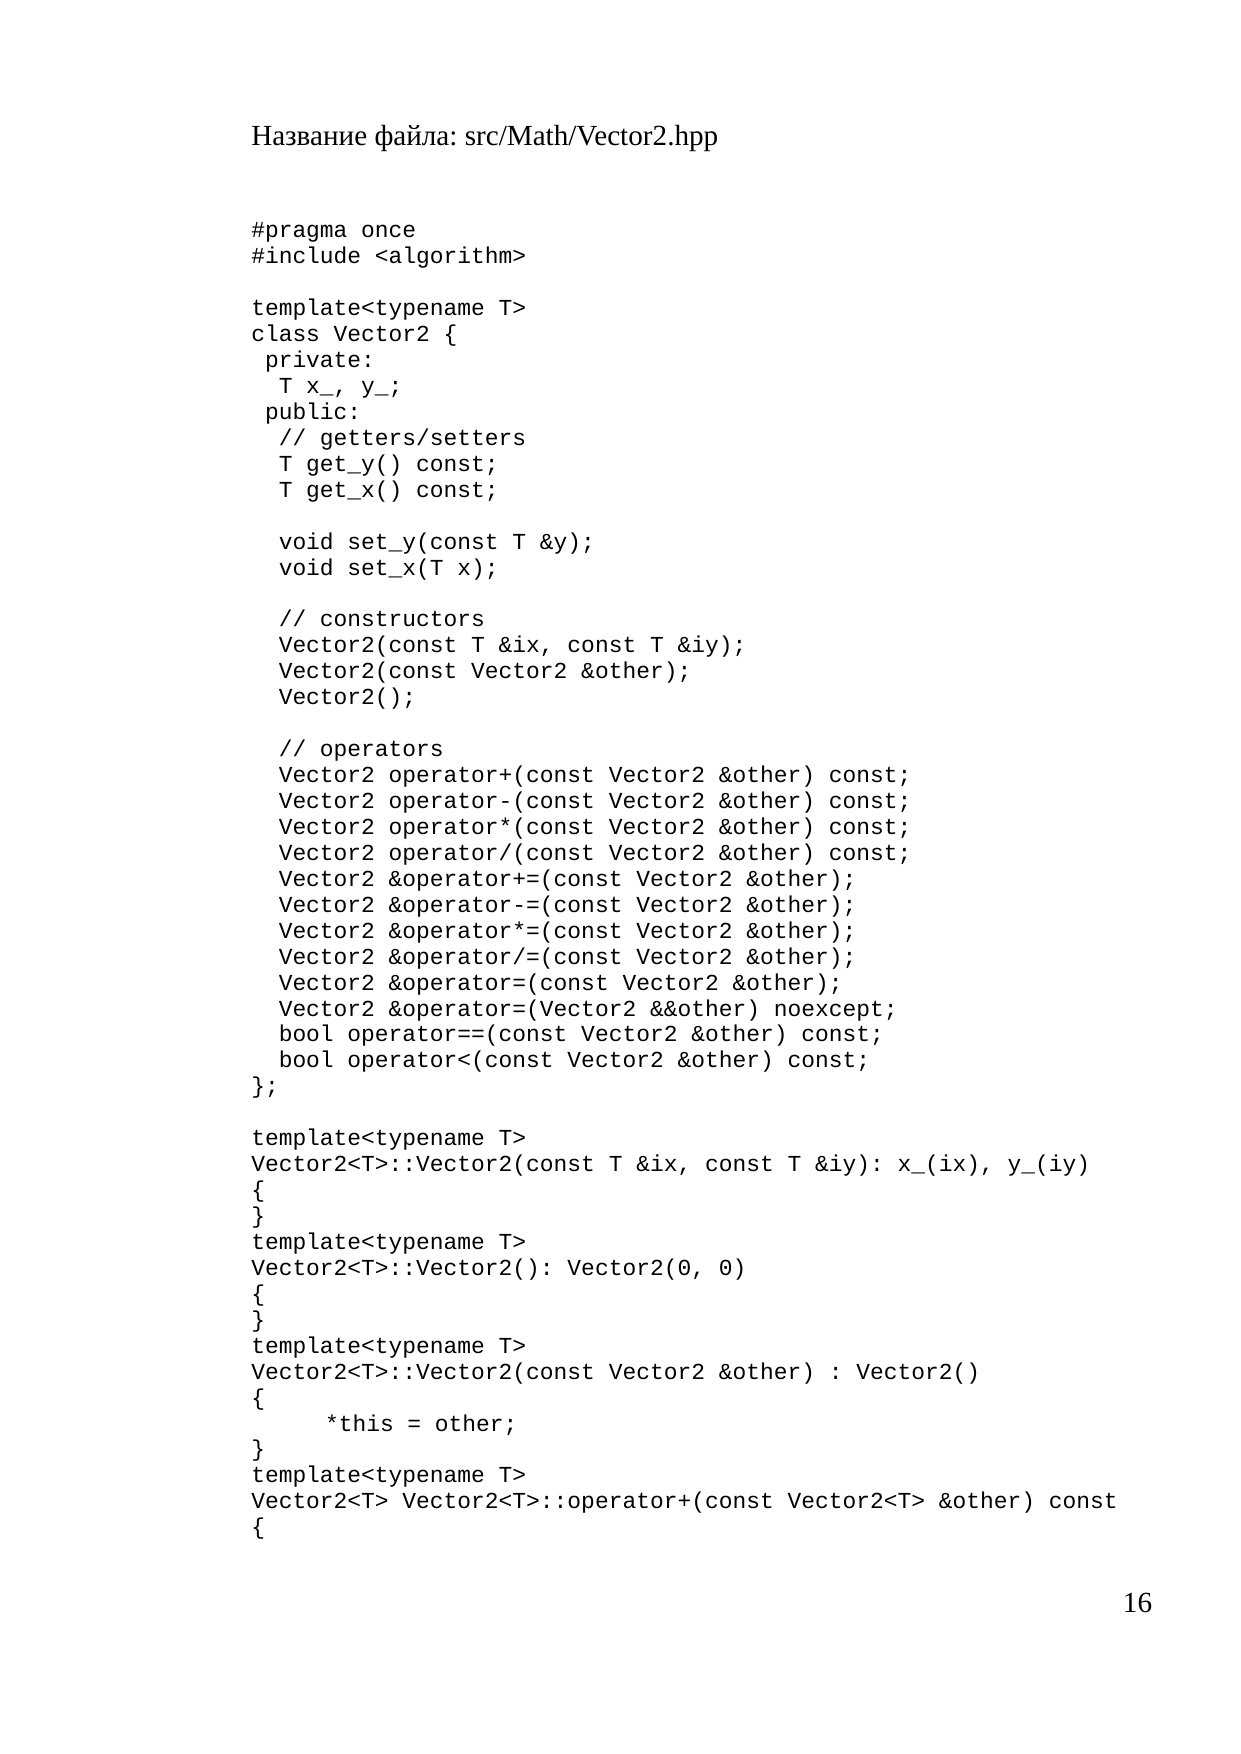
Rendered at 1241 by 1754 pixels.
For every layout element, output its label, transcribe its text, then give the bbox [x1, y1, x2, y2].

text Vector2(); [177, 686, 1152, 712]
text Vector2 operator/(const Vector2 &other) const; [177, 841, 1152, 867]
text bool operator==(const Vector2 &other) const; [177, 1023, 1152, 1049]
text #pragma once [177, 219, 1152, 245]
text // getters/setters [177, 426, 1152, 452]
text class Vector2 { [177, 322, 1152, 348]
text }; [177, 1075, 1152, 1101]
text Vector2 &operator/=(const Vector2 &other); [177, 945, 1152, 971]
text template<typename T> [177, 1127, 1152, 1152]
text bool operator<(const Vector2 &other) const; [177, 1049, 1152, 1075]
text #include <algorithm> [177, 245, 1152, 271]
text } [177, 1204, 1152, 1230]
text public: [177, 400, 1152, 426]
text // constructors [177, 608, 1152, 634]
text Vector2 &operator=(Vector2 &&other) noexcept; [177, 997, 1152, 1023]
text } [177, 1308, 1152, 1334]
text Vector2 &operator*=(const Vector2 &other); [177, 919, 1152, 945]
text Vector2 operator+(const Vector2 &other) const; [177, 763, 1152, 789]
text void set_y(const T &y); [177, 530, 1152, 556]
text Vector2<T>::Vector2(): Vector2(0, 0) [177, 1256, 1152, 1282]
text template<typename T> [177, 1230, 1152, 1256]
text Vector2(const T &ix, const T &iy); [177, 634, 1152, 660]
text template<typename T> [177, 1464, 1152, 1490]
text T get_x() const; [177, 478, 1152, 504]
text Название файла: src/Math/Vector2.hpp [177, 118, 1152, 152]
text // operators [177, 737, 1152, 763]
text Vector2<T>::Vector2(const T &ix, const T &iy): x_(ix), y_(iy) [177, 1152, 1152, 1178]
text Vector2 &operator=(const Vector2 &other); [177, 971, 1152, 997]
text Vector2<T> Vector2<T>::operator+(const Vector2<T> &other) const [177, 1490, 1152, 1516]
text T x_, y_; [177, 374, 1152, 400]
text *this = other; [177, 1412, 1152, 1438]
text { [177, 1516, 1152, 1542]
text template<typename T> [177, 297, 1152, 322]
text } [177, 1438, 1152, 1464]
text { [177, 1282, 1152, 1308]
text Vector2 operator-(const Vector2 &other) const; [177, 789, 1152, 815]
text Vector2 &operator+=(const Vector2 &other); [177, 867, 1152, 893]
text Vector2 operator*(const Vector2 &other) const; [177, 815, 1152, 841]
text void set_x(T x); [177, 556, 1152, 582]
text Vector2 &operator-=(const Vector2 &other); [177, 893, 1152, 919]
text Vector2(const Vector2 &other); [177, 660, 1152, 686]
text private: [177, 348, 1152, 374]
text template<typename T> [177, 1334, 1152, 1360]
text { [177, 1178, 1152, 1204]
text T get_y() const; [177, 452, 1152, 478]
text { [177, 1386, 1152, 1412]
text Vector2<T>::Vector2(const Vector2 &other) : Vector2() [177, 1360, 1152, 1386]
